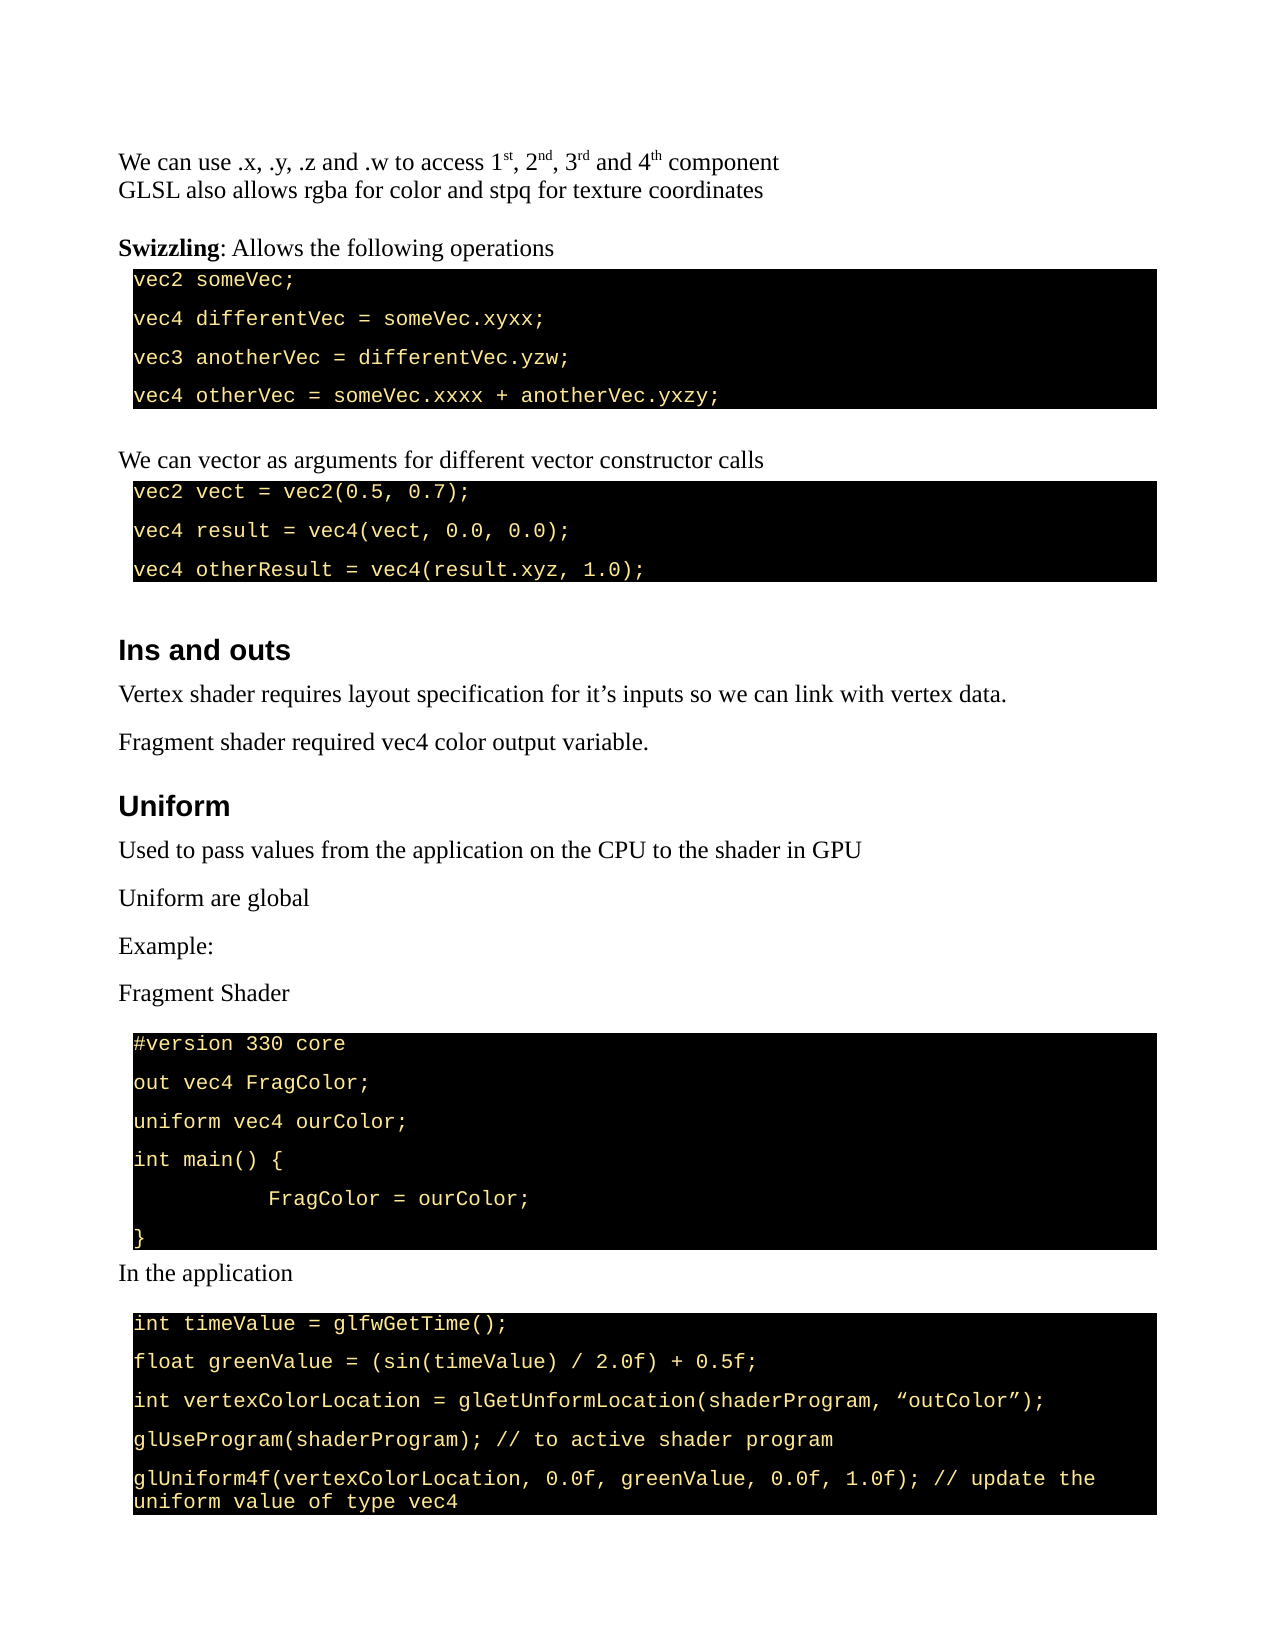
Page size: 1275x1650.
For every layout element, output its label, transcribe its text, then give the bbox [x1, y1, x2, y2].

text glUniform4f(vertexColorLocation, 0.0f, greenValue, 0.0f, 1.0f); // update the uniform value of type vec4 [133, 1467, 1157, 1515]
text Swizzling: Allows the following operations [118, 233, 1157, 262]
text float greenValue = (sin(timeValue) / 2.0f) + 0.5f; [133, 1352, 1157, 1375]
text In the application [118, 1258, 1157, 1287]
text Vertex shader requires layout specification for it’s inputs so we can link with vertex data. [118, 679, 1157, 708]
text We can use .x, .y, .z and .w to access 1st, 2nd, 3rd and 4th component [118, 147, 1157, 176]
text int timeValue = glfwGetTime(); [133, 1313, 1157, 1337]
subtitle Ins and outs [118, 633, 1157, 667]
text Uniform are global [118, 883, 1157, 912]
text GLSL also allows rgba for color and stpq for texture coordinates [118, 176, 1157, 204]
text int vertexColorLocation = glGetUnformLocation(shaderProgram, “outColor”); [133, 1390, 1157, 1414]
text Fragment Shader [118, 978, 1157, 1007]
text #version 330 core [133, 1033, 1157, 1057]
text out vec4 FragColor; [133, 1072, 1157, 1096]
text vec4 otherVec = someVec.xxxx + anotherVec.yxzy; [133, 385, 1157, 409]
subtitle Uniform [118, 789, 1157, 823]
text Fragment shader required vec4 color output variable. [118, 727, 1157, 756]
text FragColor = ourColor; [133, 1188, 1157, 1212]
text uniform vec4 ourColor; [133, 1111, 1157, 1134]
text glUseProgram(shaderProgram); // to active shader program [133, 1429, 1157, 1452]
text Example: [118, 931, 1157, 959]
text int main() { [133, 1149, 1157, 1173]
text vec4 result = vec4(vect, 0.0, 0.0); [133, 520, 1157, 544]
text We can vector as arguments for different vector constructor calls [118, 445, 1157, 474]
text vec2 someVec; [133, 269, 1157, 293]
text vec3 anotherVec = differentVec.yzw; [133, 347, 1157, 370]
text Used to pass values from the application on the CPU to the shader in GPU [118, 836, 1157, 864]
text } [133, 1227, 1157, 1250]
text vec4 otherResult = vec4(result.xyz, 1.0); [133, 559, 1157, 582]
text vec4 differentVec = someVec.xyxx; [133, 308, 1157, 332]
text vec2 vect = vec2(0.5, 0.7); [133, 481, 1157, 505]
